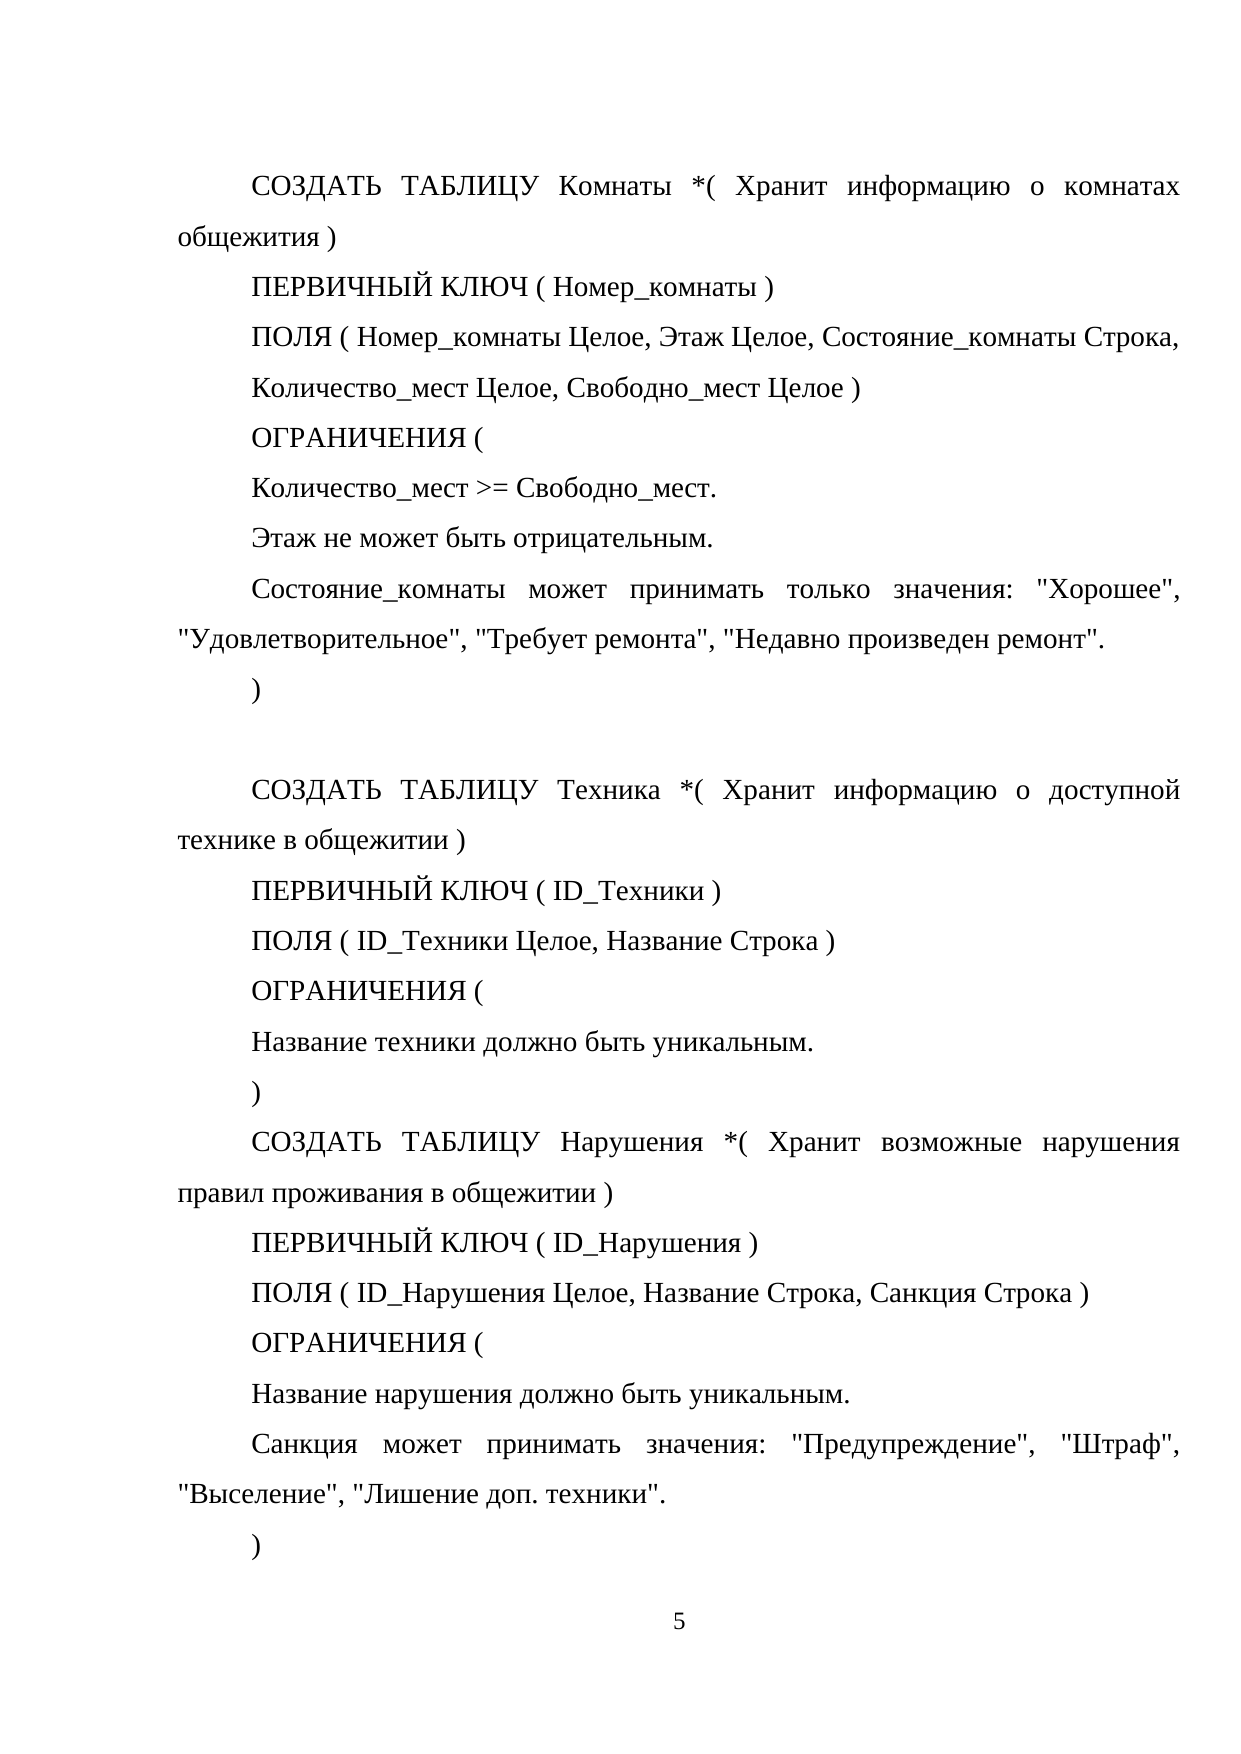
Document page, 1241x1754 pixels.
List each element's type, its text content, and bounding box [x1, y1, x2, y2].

text ) [177, 672, 1181, 705]
text ОГРАНИЧЕНИЯ ( [177, 420, 1181, 453]
text СОЗДАТЬ ТАБЛИЦУ Комнаты *( Хранит информацию о комнатах общежития ) [177, 168, 1181, 252]
text Состояние_комнаты может принимать только значения: "Хорошее", "Удовлетворительное", "Требует ремонта", "Недавно произведен ремонт". [177, 571, 1181, 655]
text ПОЛЯ ( ID_Нарушения Целое, Название Строка, Санкция Строка ) [177, 1275, 1181, 1309]
text СОЗДАТЬ ТАБЛИЦУ Техника *( Хранит информацию о доступной технике в общежитии ) [177, 772, 1181, 856]
text ПЕРВИЧНЫЙ КЛЮЧ ( ID_Техники ) [177, 873, 1181, 906]
text ОГРАНИЧЕНИЯ ( [177, 973, 1181, 1007]
text ПОЛЯ ( ID_Техники Целое, Название Строка ) [177, 923, 1181, 957]
text ) [177, 1074, 1181, 1108]
text Название техники должно быть уникальным. [177, 1024, 1181, 1057]
text Санкция может принимать значения: "Предупреждение", "Штраф", "Выселение", "Лишение доп. техники". [177, 1426, 1181, 1510]
text СОЗДАТЬ ТАБЛИЦУ Нарушения *( Хранит возможные нарушения правил проживания в общежитии ) [177, 1124, 1181, 1208]
text ОГРАНИЧЕНИЯ ( [177, 1326, 1181, 1359]
text ПЕРВИЧНЫЙ КЛЮЧ ( Номер_комнаты ) [177, 269, 1181, 303]
text Количество_мест Целое, Свободно_мест Целое ) [177, 370, 1181, 403]
text ) [177, 1527, 1181, 1560]
text ПЕРВИЧНЫЙ КЛЮЧ ( ID_Нарушения ) [177, 1225, 1181, 1258]
text Этаж не может быть отрицательным. [177, 521, 1181, 554]
text ПОЛЯ ( Номер_комнаты Целое, Этаж Целое, Состояние_комнаты Строка, [177, 319, 1181, 353]
text Количество_мест >= Свободно_мест. [177, 470, 1181, 504]
text Название нарушения должно быть уникальным. [177, 1376, 1181, 1409]
